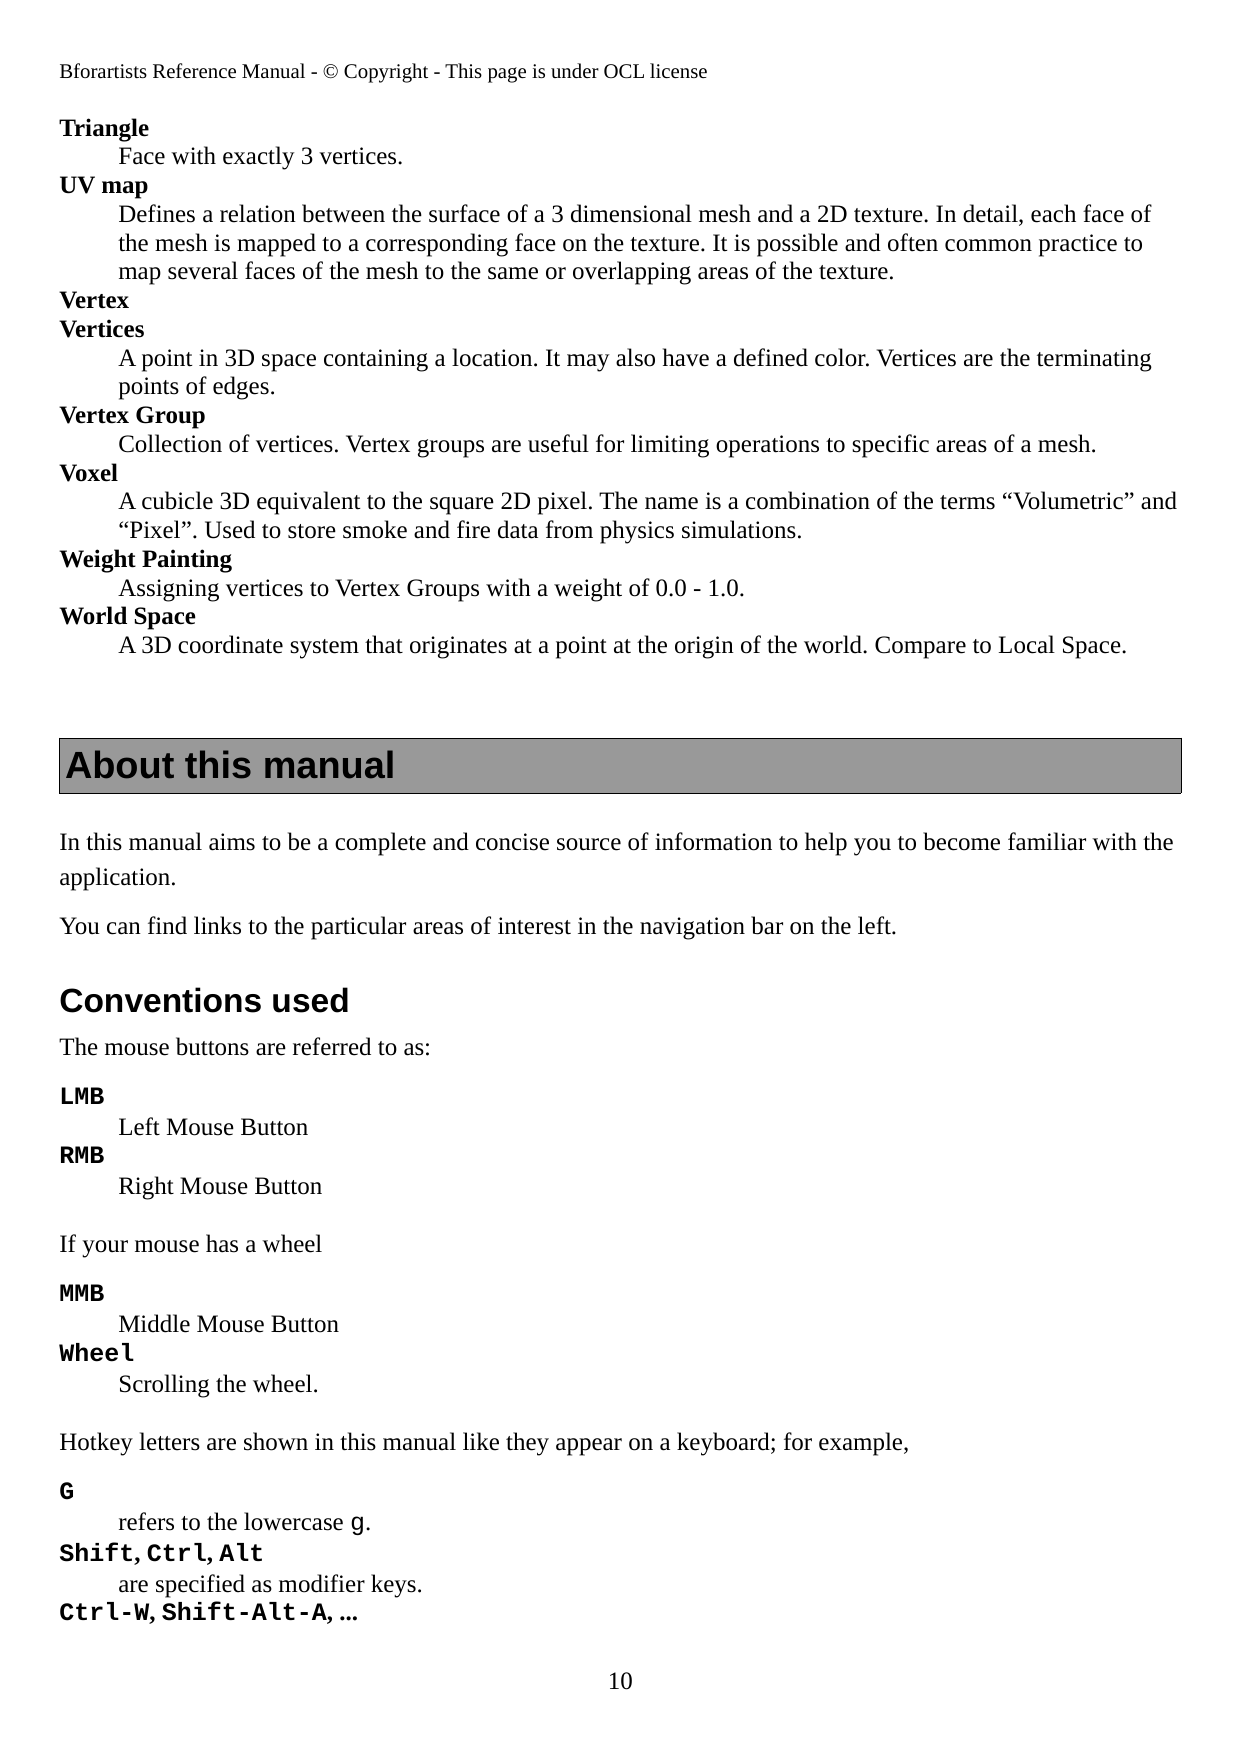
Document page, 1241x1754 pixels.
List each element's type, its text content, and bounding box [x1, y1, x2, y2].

list Left Mouse Button [118, 1112, 1181, 1140]
subtitle MMB [59, 1278, 1181, 1309]
subtitle UV map [59, 170, 1181, 199]
list A point in 3D space containing a location. It may also have a defined color. Vertices are the terminating points of edges. [118, 343, 1181, 400]
text The mouse buttons are referred to as: [59, 1032, 1181, 1061]
list A 3D coordinate system that originates at a point at the origin of the world. Compare to Local Space. [118, 630, 1181, 659]
list are specified as modifier keys. [118, 1569, 1181, 1597]
list refers to the lowercase g. [118, 1507, 1181, 1538]
text You can find links to the particular areas of interest in the navigation bar on the left. [59, 911, 1181, 939]
list Right Mouse Button [118, 1171, 1181, 1200]
subtitle Vertex Vertices [59, 285, 1181, 343]
subtitle Voxel [59, 458, 1181, 486]
list A cubicle 3D equivalent to the square 2D pixel. The name is a combination of the terms “Volumetric” and “Pixel”. Used to store smoke and fire data from physics simulations. [118, 486, 1181, 544]
list Face with exactly 3 vertices. [118, 141, 1181, 170]
subtitle Shift, Ctrl, Alt [59, 1538, 1181, 1569]
text Hotkey letters are shown in this manual like they appear on a keyboard; for example, [59, 1427, 1181, 1456]
list Assigning vertices to Vertex Groups with a weight of 0.0 - 1.0. [118, 573, 1181, 601]
text If your mouse has a wheel [59, 1229, 1181, 1258]
subtitle Vertex Group [59, 400, 1181, 429]
subtitle LMB [59, 1081, 1181, 1112]
list Middle Mouse Button [118, 1309, 1181, 1338]
subtitle Conventions used [59, 981, 1181, 1019]
list Defines a relation between the surface of a 3 dimensional mesh and a 2D texture. In detail, each face of the mesh is mapped to a corresponding face on the texture. It is possible and often common practice to map several faces of the mesh to the same or overlapping areas of the texture. [118, 199, 1181, 285]
text In this manual aims to be a complete and concise source of information to help you to become familiar with the application. [59, 827, 1181, 890]
subtitle Triangle [59, 113, 1181, 141]
subtitle World Space [59, 601, 1181, 630]
subtitle RMB [59, 1140, 1181, 1171]
list Collection of vertices. Vertex groups are useful for limiting operations to specific areas of a mesh. [118, 429, 1181, 458]
table_header About this manual [60, 739, 1181, 793]
subtitle Weight Painting [59, 544, 1181, 573]
subtitle G [59, 1476, 1181, 1507]
subtitle Ctrl-W, Shift-Alt-A, ... [59, 1597, 1181, 1628]
subtitle Wheel [59, 1338, 1181, 1369]
list Scrolling the wheel. [118, 1369, 1181, 1398]
